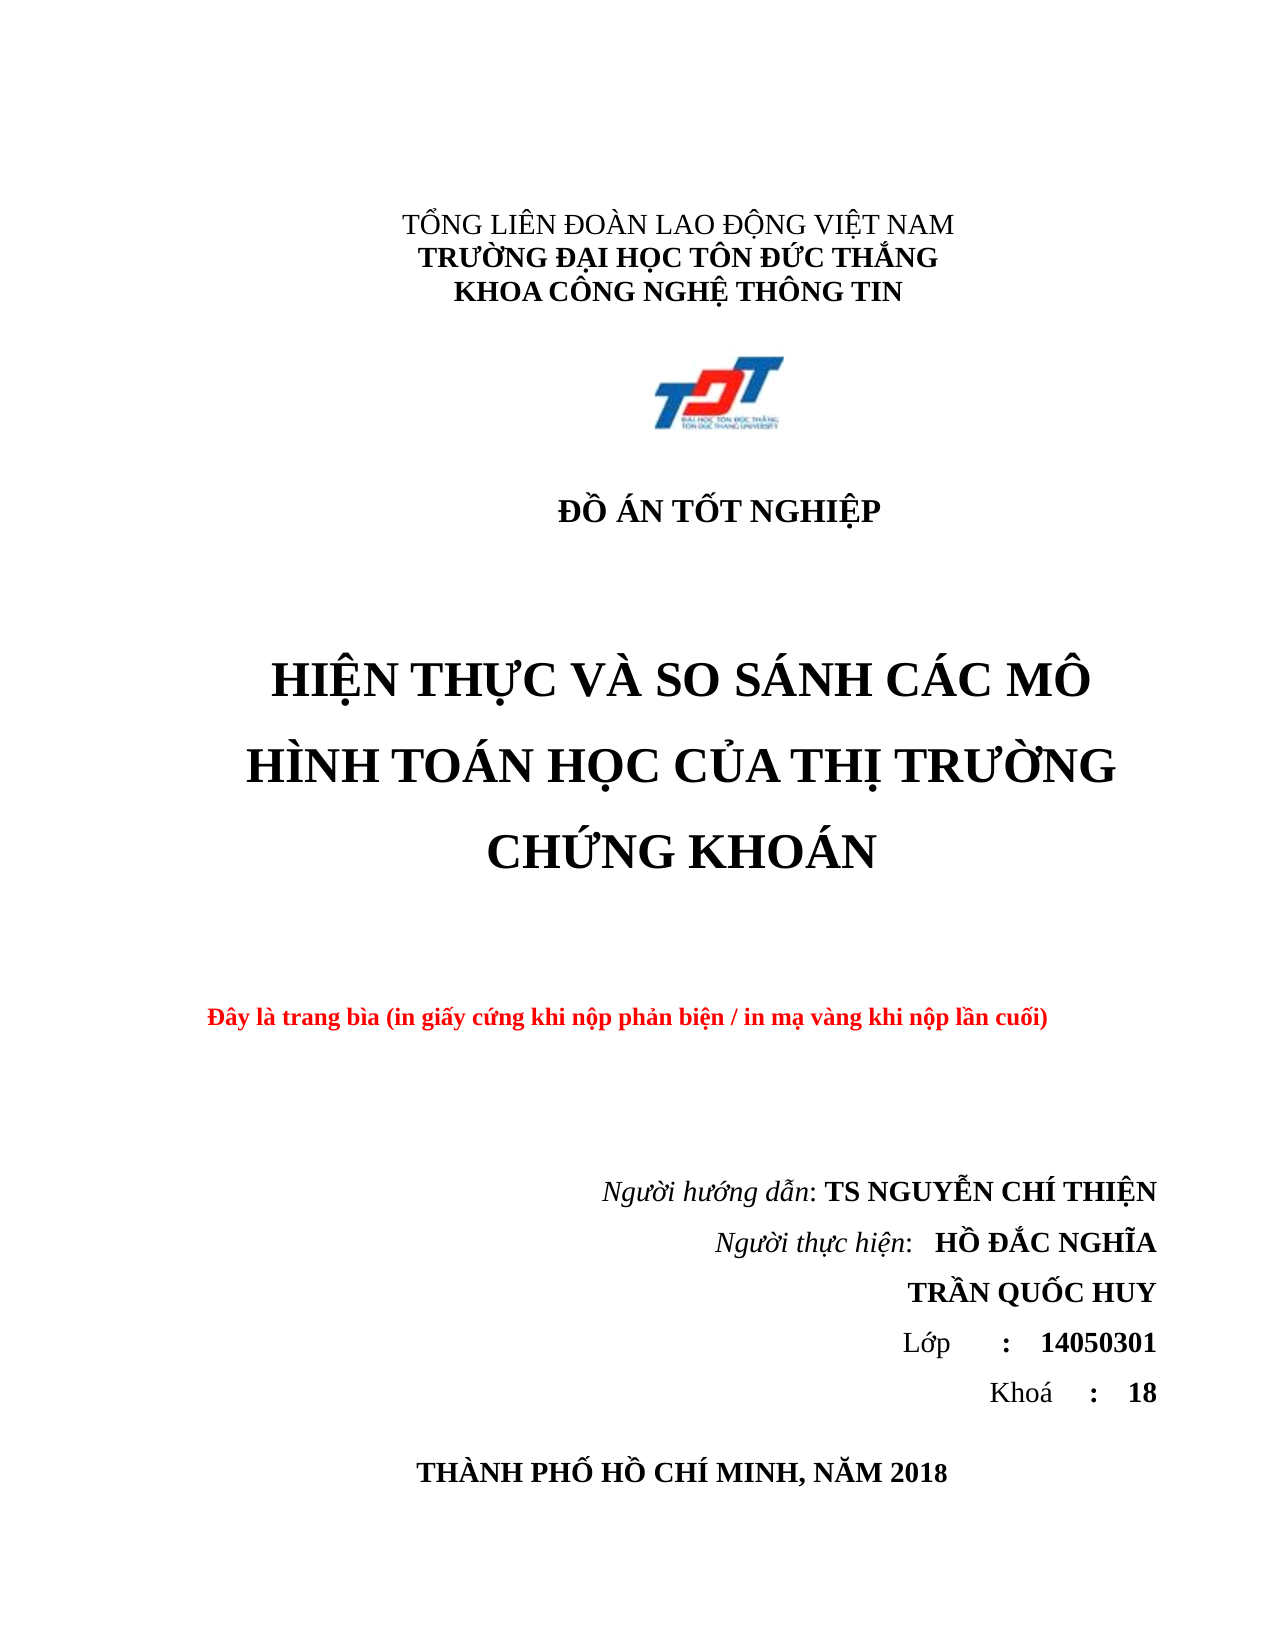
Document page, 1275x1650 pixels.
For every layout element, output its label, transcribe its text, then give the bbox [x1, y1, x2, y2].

text HIỆN THỰC VÀ SO SÁNH CÁC MÔ HÌNH TOÁN HỌC CỦA THỊ TRƯỜNG CHỨNG KHOÁN [207, 650, 1157, 880]
text TRẦN QUỐC HUY [207, 1275, 1157, 1308]
text TỔNG LIÊN ĐOÀN LAO ĐỘNG VIỆT NAM [207, 207, 1157, 240]
text Người hướng dẫn: TS NGUYỄN CHÍ THIỆN [207, 1174, 1157, 1208]
text TRƯỜNG ĐẠI HỌC TÔN ĐỨC THẮNG [207, 240, 1157, 274]
text KHOA CÔNG NGHỆ THÔNG TIN [207, 274, 1157, 307]
text Đây là trang bìa (in giấy cứng khi nộp phản biện / in mạ vàng khi nộp lần cuối) [207, 1002, 1157, 1031]
text Khoá : 18 [207, 1376, 1157, 1409]
text Người thực hiện: HỒ ĐẮC NGHĨA [207, 1225, 1157, 1258]
text ĐỒ ÁN TỐT NGHIỆP [207, 492, 1157, 530]
text THÀNH PHỐ HỒ CHÍ MINH, NĂM 2018 [207, 1455, 1157, 1488]
text Lớp : 14050301 [207, 1325, 1157, 1359]
